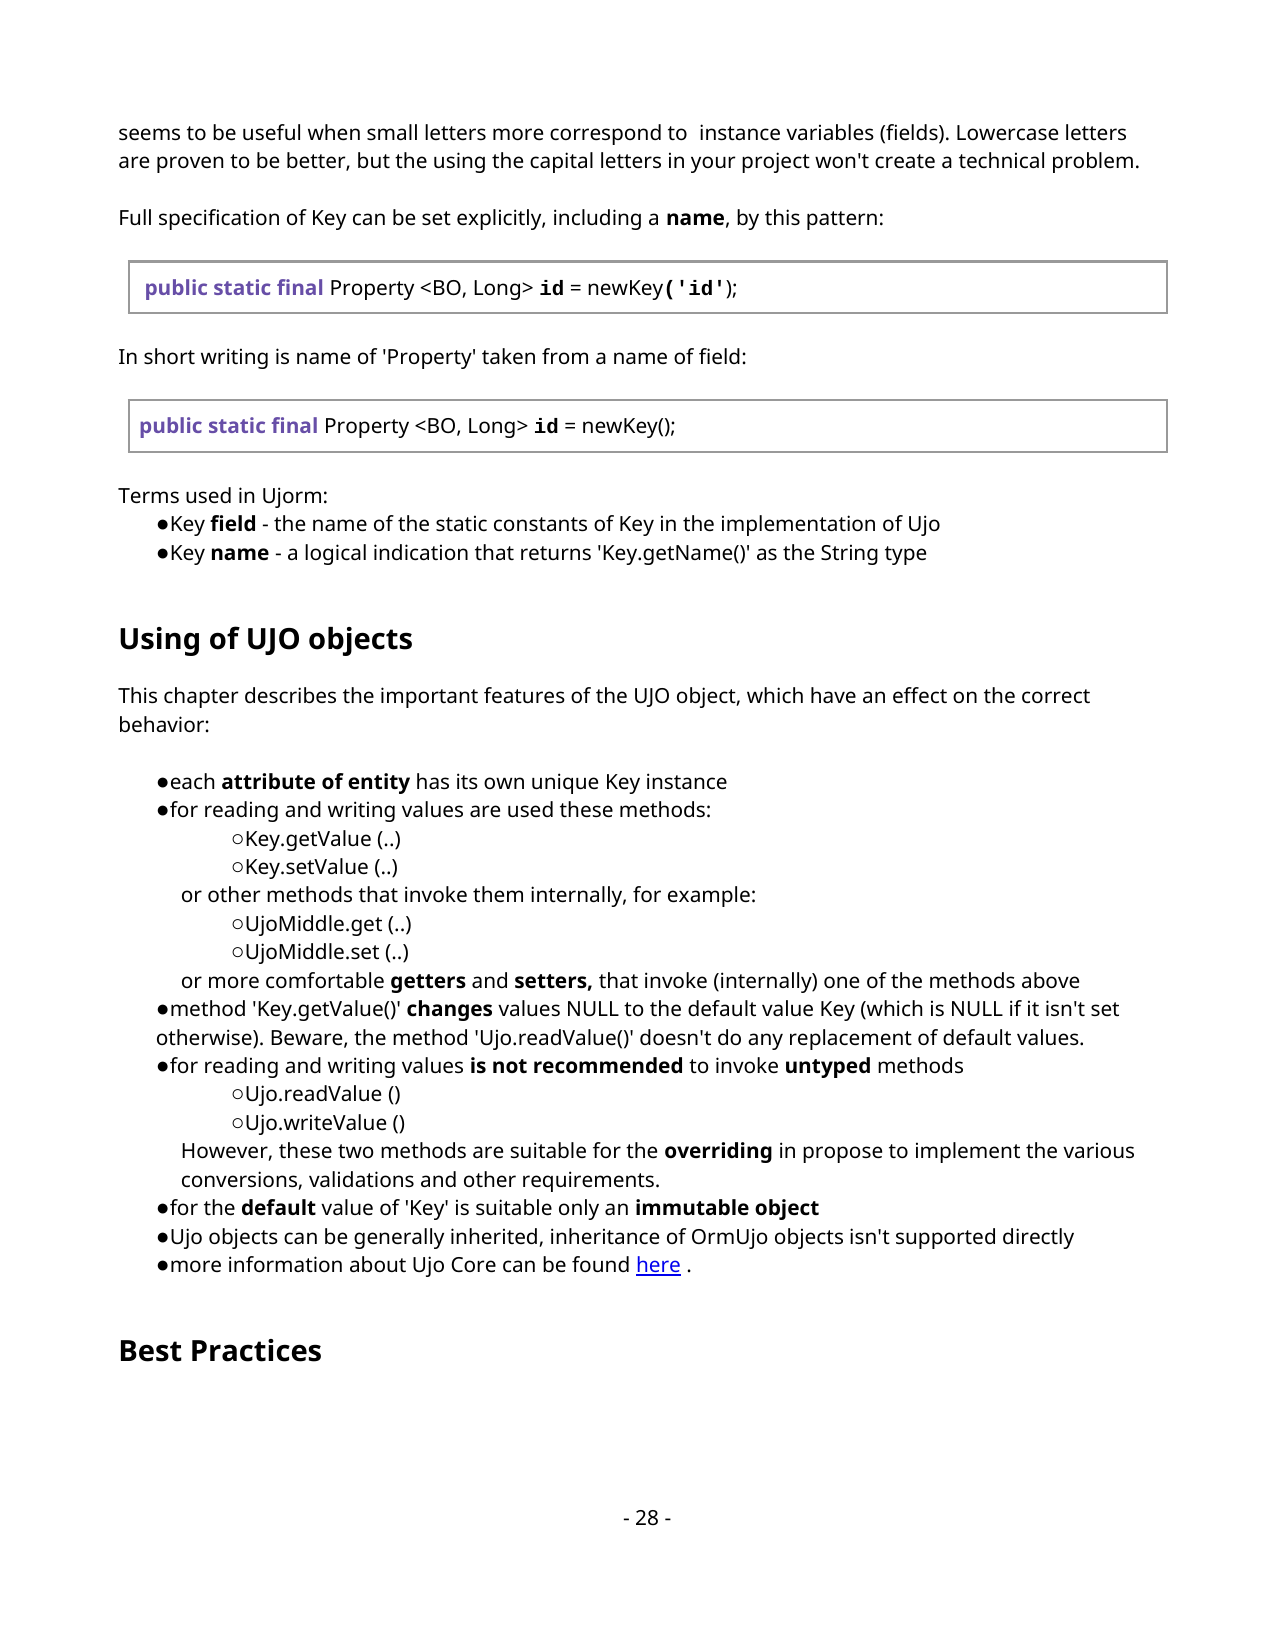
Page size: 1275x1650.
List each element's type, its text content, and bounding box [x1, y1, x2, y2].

text This chapter describes the important features of the UJO object, which have an effect on the correct behavior: [118, 681, 1157, 738]
text Full specification of Key can be set explicitly, including a name, by this pattern: [118, 203, 1157, 232]
list Key field - the name of the static constants of Key in the implementation of Ujo [118, 509, 1157, 538]
list Ujo objects can be generally inherited, inheritance of OrmUjo objects isn't supported directly [118, 1222, 1157, 1250]
table_header public static final Property <BO, Long> id = newKey(); [130, 401, 1166, 451]
list UjoMiddle.set (..) [118, 937, 1157, 966]
text seems to be useful when small letters more correspond to instance variables (fields). Lowercase letters are proven to be better, but the using the capital letters in your project won't create a technical problem. [118, 118, 1157, 175]
list method 'Key.getValue()' changes values NULL to the default value Key (which is NULL if it isn't set otherwise). Beware, the method 'Ujo.readValue()' doesn't do any replacement of default values. [118, 994, 1157, 1051]
list Key name - a logical indication that returns 'Key.getName()' as the String type [118, 538, 1157, 566]
text Terms used in Ujorm: [118, 481, 1157, 509]
list for the default value of 'Key' is suitable only an immutable object [118, 1193, 1157, 1222]
text or more comfortable getters and setters, that invoke (internally) one of the methods above [181, 966, 1157, 994]
list more information about Ujo Core can be found here . [118, 1250, 1157, 1279]
list Ujo.readValue () [118, 1079, 1157, 1108]
text However, these two methods are suitable for the overriding in propose to implement the various conversions, validations and other requirements. [181, 1136, 1157, 1193]
list for reading and writing values are used these methods: [118, 795, 1157, 824]
list for reading and writing values is not recommended to invoke untyped methods [118, 1051, 1157, 1079]
list Ujo.writeValue () [118, 1108, 1157, 1136]
table_header public static final Property <BO, Long> id = newKey('id'); [130, 263, 1166, 312]
list each attribute of entity has its own unique Key instance [118, 767, 1157, 795]
text In short writing is name of 'Property' taken from a name of field: [118, 342, 1157, 371]
text or other methods that invoke them internally, for example: [181, 881, 1157, 909]
list Key.setValue (..) [118, 852, 1157, 881]
subtitle Using of UJO objects [118, 618, 1157, 658]
list Key.getValue (..) [118, 824, 1157, 852]
list UjoMiddle.get (..) [118, 909, 1157, 937]
subtitle Best Practices [118, 1331, 1157, 1370]
